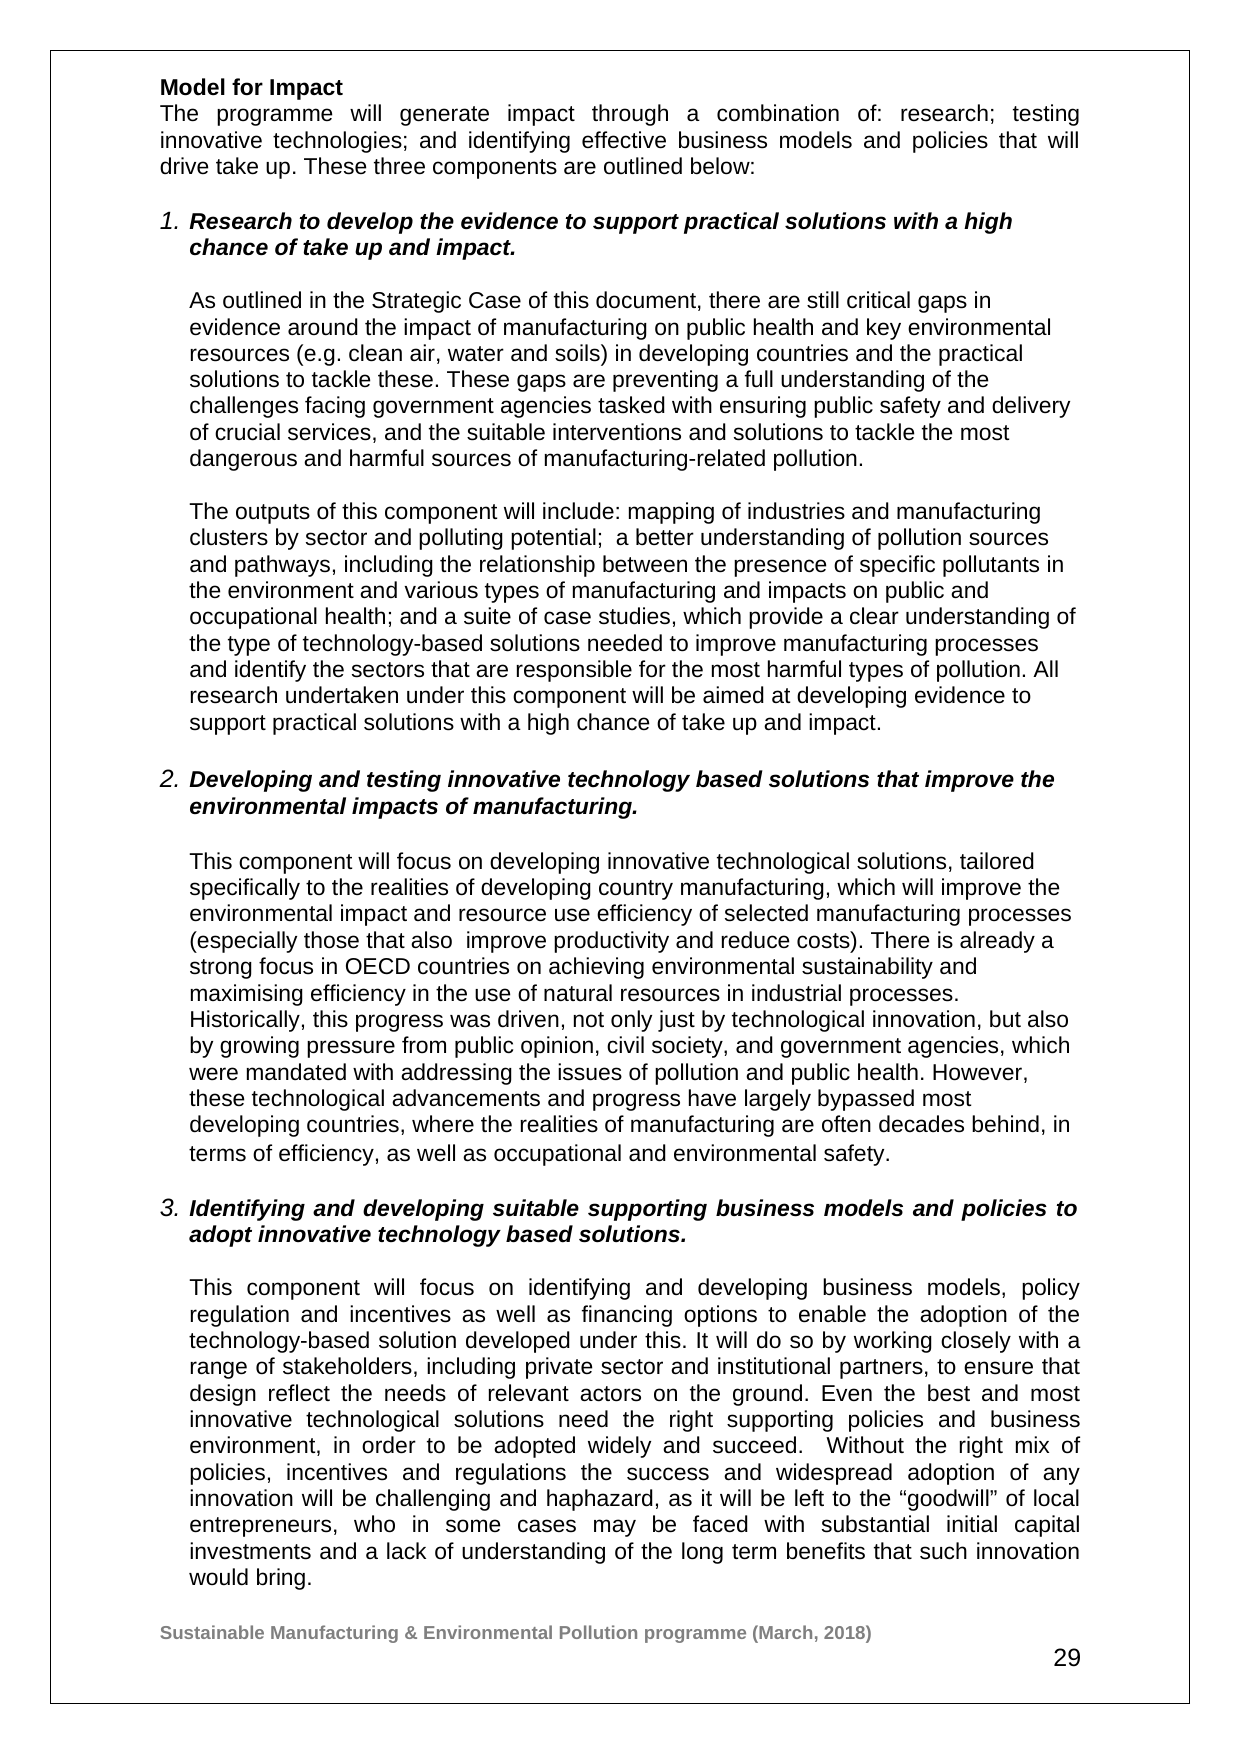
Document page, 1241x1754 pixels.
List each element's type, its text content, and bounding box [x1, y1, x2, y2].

text Model for Impact [159, 74, 1081, 100]
text The programme will generate impact through a combination of: research; testing innovative technologies; and identifying effective business models and policies that will drive take up. These three components are outlined below: [159, 100, 1081, 179]
list Research to develop the evidence to support practical solutions with a high chance of take up and impact. As outlined in the Strategic Case of this document, there are still critical gaps in evidence around the impact of manufacturing on public health and key environmental resources (e.g. clean air, water and soils) in developing countries and the practical solutions to tackle these. These gaps are preventing a full understanding of the challenges facing government agencies tasked with ensuring public safety and delivery of crucial services, and the suitable interventions and solutions to tackle the most dangerous and harmful sources of manufacturing-related pollution. The outputs of this component will include: mapping of industries and manufacturing clusters by sector and polluting potential; a better understanding of pollution sources and pathways, including the relationship between the presence of specific pollutants in the environment and various types of manufacturing and impacts on public and occupational health; and a suite of case studies, which provide a clear understanding of the type of technology-based solutions needed to improve manufacturing processes and identify the sectors that are responsible for the most harmful types of pollution. All research undertaken under this component will be aimed at developing evidence to support practical solutions with a high chance of take up and impact. [159, 206, 1081, 764]
list Developing and testing innovative technology based solutions that improve the environmental impacts of manufacturing. [159, 764, 1081, 848]
list Identifying and developing suitable supporting business models and policies to adopt innovative technology based solutions. This component will focus on identifying and developing business models, policy regulation and incentives as well as financing options to enable the adoption of the technology-based solution developed under this. It will do so by working closely with a range of stakeholders, including private sector and institutional partners, to ensure that design reflect the needs of relevant actors on the ground. Even the best and most innovative technological solutions need the right supporting policies and business environment, in order to be adopted widely and succeed. Without the right mix of policies, incentives and regulations the success and widespread adoption of any innovation will be challenging and haphazard, as it will be left to the “goodwill” of local entrepreneurs, who in some cases may be faced with substantial initial capital investments and a lack of understanding of the long term benefits that such innovation would bring. [159, 1193, 1081, 1590]
list This component will focus on developing innovative technological solutions, tailored specifically to the realities of developing country manufacturing, which will improve the environmental impact and resource use efficiency of selected manufacturing processes (especially those that also improve productivity and reduce costs). There is already a strong focus in OECD countries on achieving environmental sustainability and maximising efficiency in the use of natural resources in industrial processes. Historically, this progress was driven, not only just by technological innovation, but also by growing pressure from public opinion, civil society, and government agencies, which were mandated with addressing the issues of pollution and public health. However, these technological advancements and progress have largely bypassed most developing countries, where the realities of manufacturing are often decades behind, in terms of efficiency, as well as occupational and environmental safety. [189, 848, 1081, 1166]
